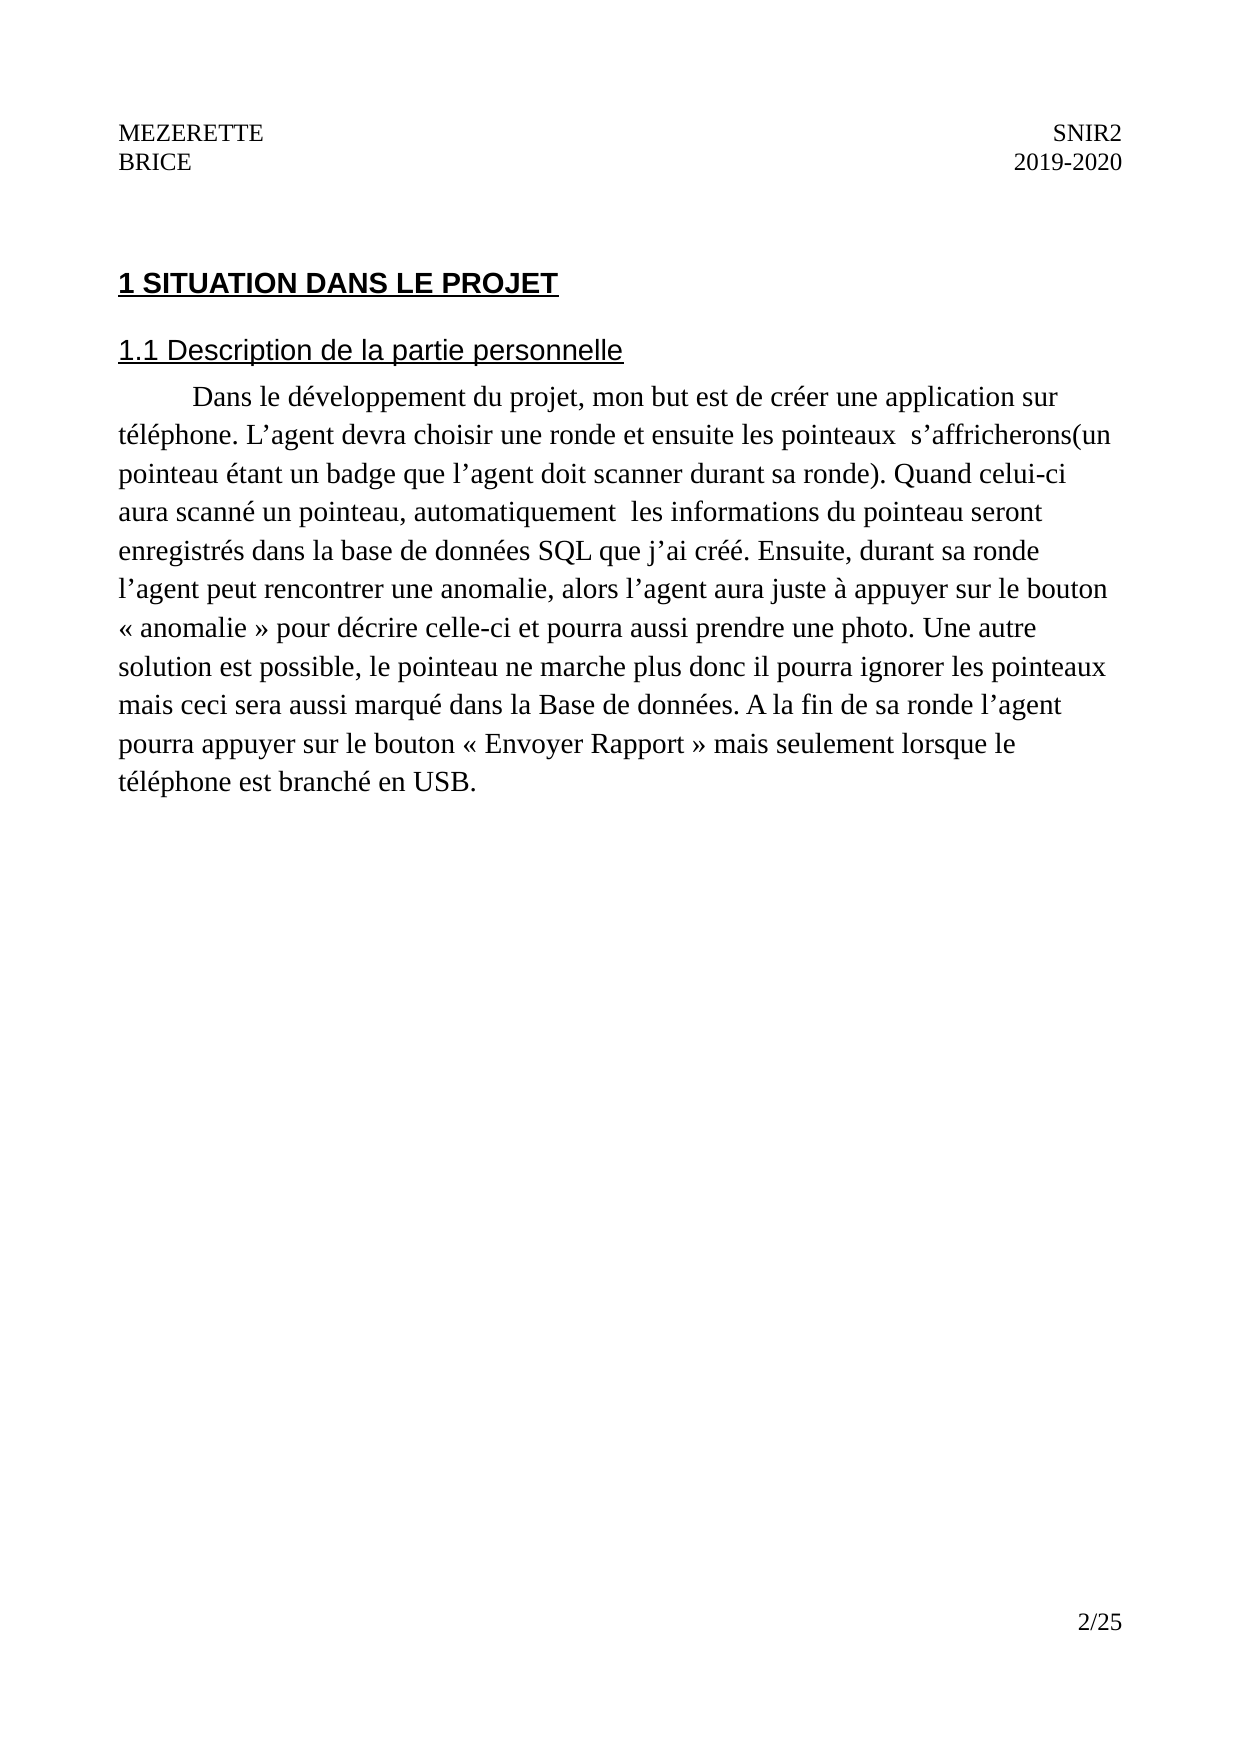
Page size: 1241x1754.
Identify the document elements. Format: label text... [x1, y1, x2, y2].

subtitle 1 SITUATION DANS LE PROJET [118, 266, 1122, 299]
subtitle 1.1 Description de la partie personnelle [118, 333, 1122, 366]
text Dans le développement du projet, mon but est de créer une application sur téléphone. L’agent devra choisir une ronde et ensuite les pointeaux s’affricherons(un pointeau étant un badge que l’agent doit scanner durant sa ronde). Quand celui-ci aura scanné un pointeau, automatiquement les informations du pointeau seront enregistrés dans la base de données SQL que j’ai créé. Ensuite, durant sa ronde l’agent peut rencontrer une anomalie, alors l’agent aura juste à appuyer sur le bouton « anomalie » pour décrire celle-ci et pourra aussi prendre une photo. Une autre solution est possible, le pointeau ne marche plus donc il pourra ignorer les pointeaux mais ceci sera aussi marqué dans la Base de données. A la fin de sa ronde l’agent pourra appuyer sur le bouton « Envoyer Rapport » mais seulement lorsque le téléphone est branché en USB. [118, 379, 1122, 798]
